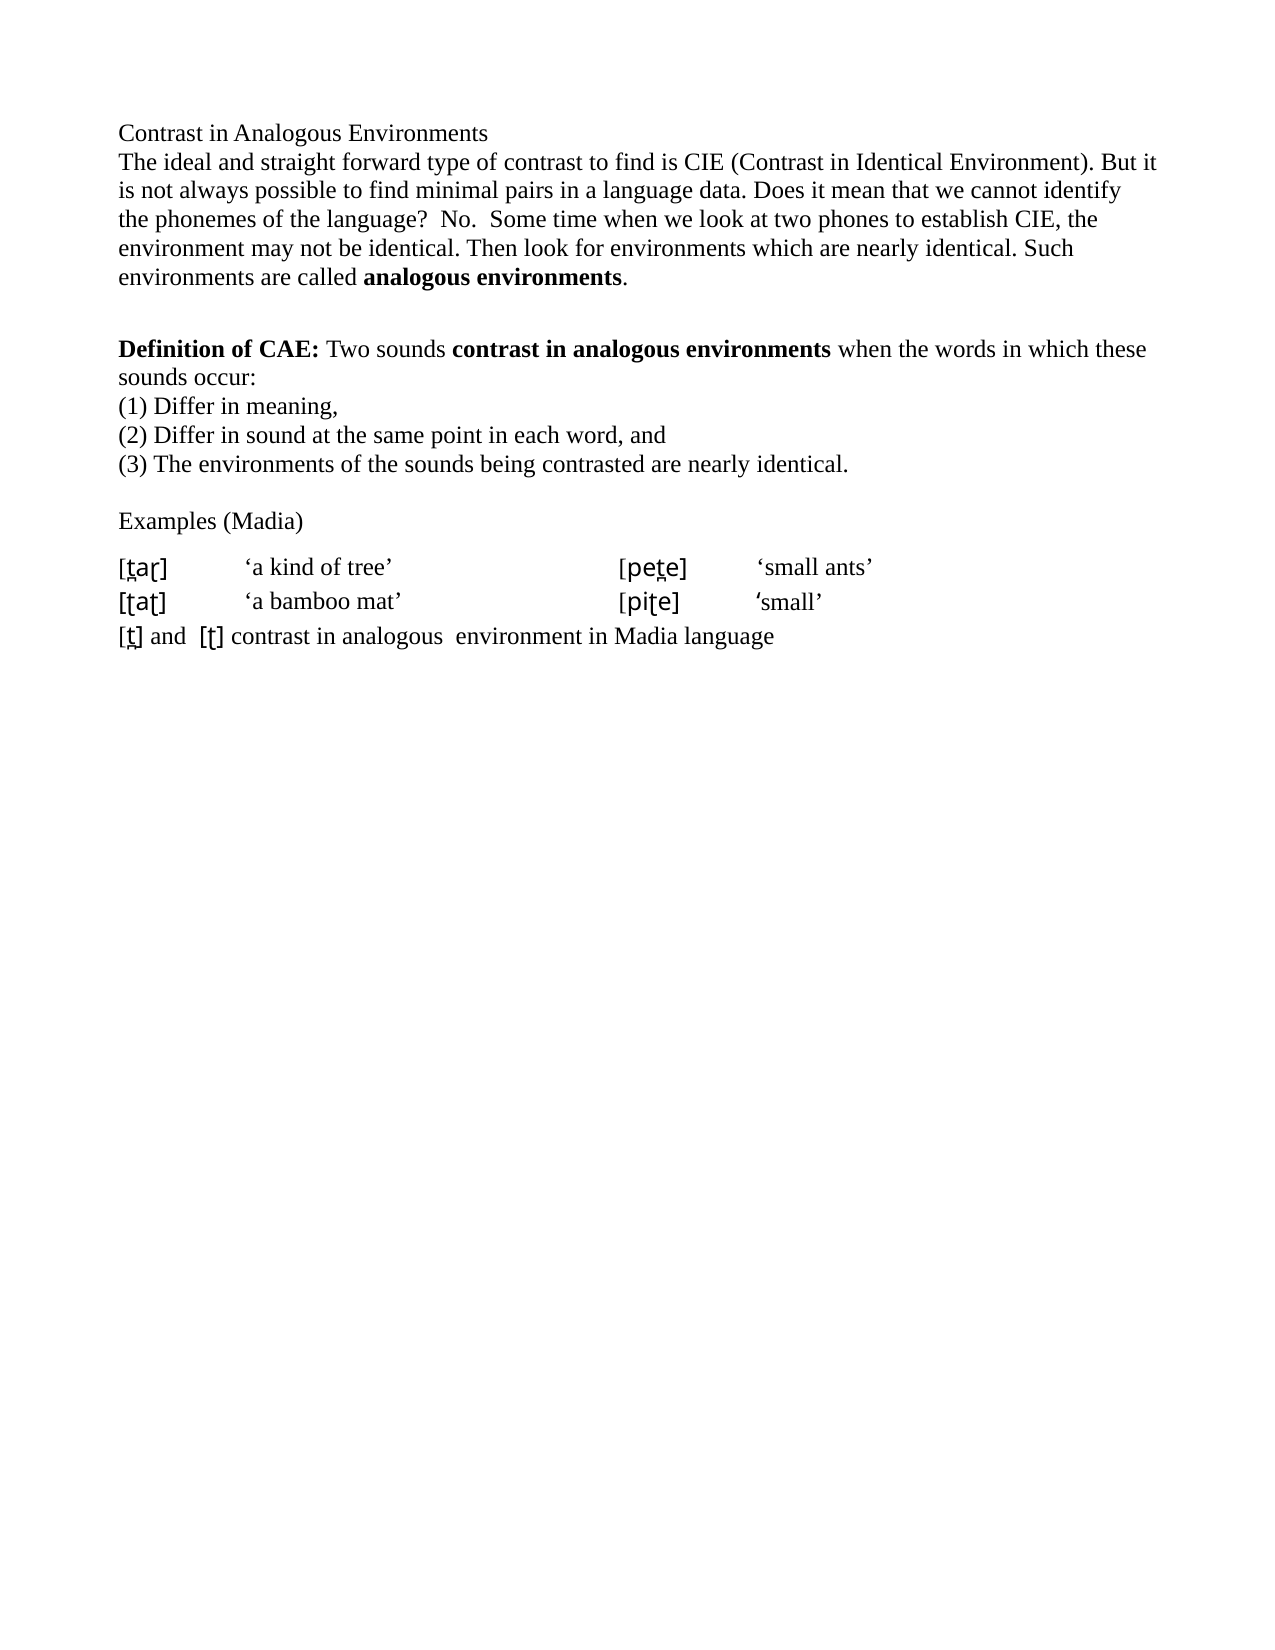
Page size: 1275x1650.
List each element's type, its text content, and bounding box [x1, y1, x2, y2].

table_header ‘a kind of tree’ [244, 549, 618, 583]
table_cell [piʈe] [618, 584, 756, 617]
text Examples (Madia) [118, 506, 1157, 535]
table_header [pet̪e] [618, 549, 756, 583]
text (3) The environments of the sounds being contrasted are nearly identical. [118, 449, 1157, 477]
text Contrast in Analogous Environments [118, 118, 1157, 147]
text The ideal and straight forward type of contrast to find is CIE (Contrast in Identical Environment). But it is not always possible to find minimal pairs in a language data. Does it mean that we cannot identify the phonemes of the language? No. Some time when we look at two phones to establish CIE, the environment may not be identical. Then look for environments which are nearly identical. Such environments are called analogous environments. [118, 147, 1157, 291]
text (1) Differ in meaning, [118, 391, 1157, 420]
table_cell ‘a bamboo mat’ [244, 584, 618, 617]
text [t̪] and [ʈ] contrast in analogous environment in Madia language [118, 617, 1157, 652]
text Definition of CAE: Two sounds contrast in analogous environments when the words in which these sounds occur: [118, 334, 1157, 391]
table_cell ‘small’ [756, 584, 1157, 617]
text (2) Differ in sound at the same point in each word, and [118, 420, 1157, 449]
table_cell [ʈaʈ] [118, 584, 244, 617]
table_header ‘small ants’ [756, 549, 1157, 583]
table_header [t̪aɽ] [118, 549, 244, 583]
